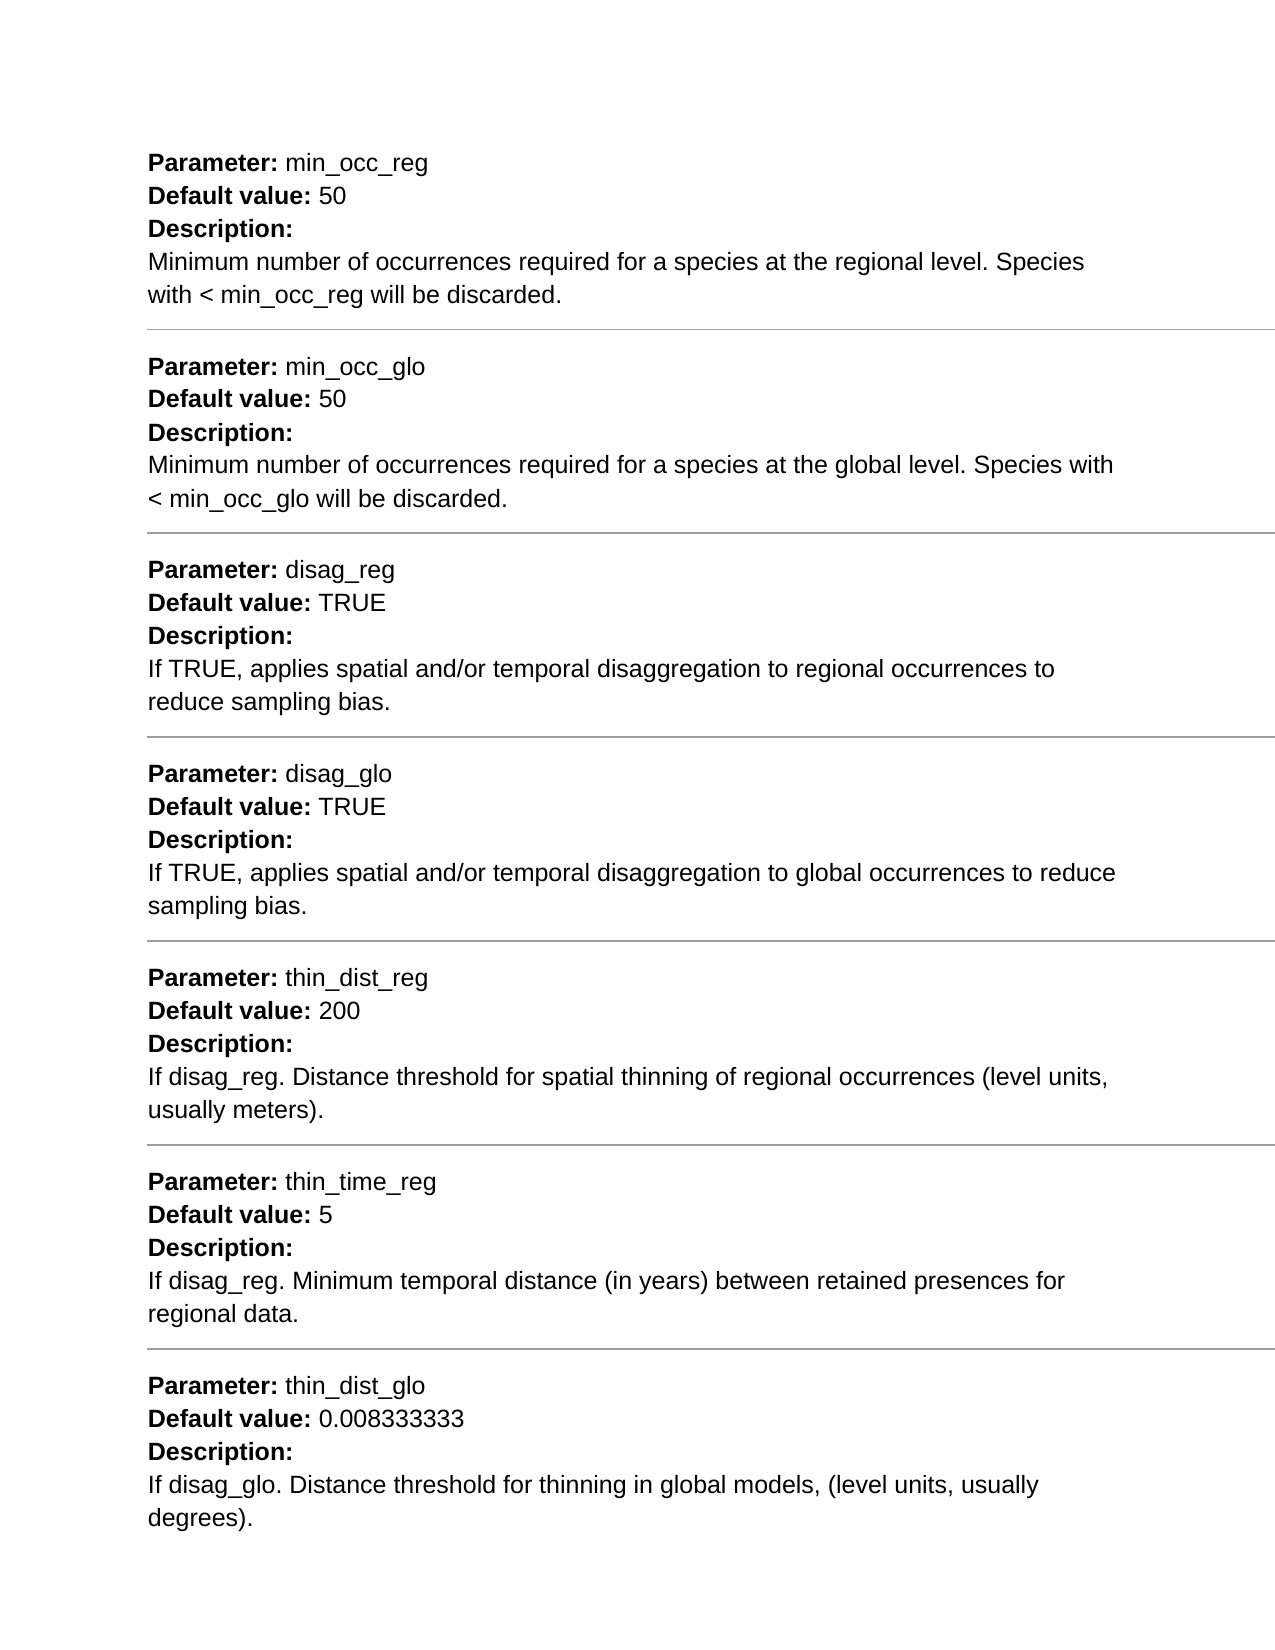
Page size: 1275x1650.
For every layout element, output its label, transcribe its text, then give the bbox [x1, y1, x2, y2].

text Parameter: thin_dist_glo Default value: 0.008333333 Description: If disag_glo. Distance threshold for thinning in global models, (level units, usually degrees). [148, 1371, 1127, 1532]
text Parameter: disag_reg Default value: TRUE Description: If TRUE, applies spatial and/or temporal disaggregation to regional occurrences to reduce sampling bias. [148, 555, 1127, 716]
text Parameter: disag_glo Default value: TRUE Description: If TRUE, applies spatial and/or temporal disaggregation to global occurrences to reduce sampling bias. [148, 759, 1127, 920]
text Parameter: thin_dist_reg Default value: 200 Description: If disag_reg. Distance threshold for spatial thinning of regional occurrences (level units, usually meters). [148, 963, 1127, 1124]
text Parameter: min_occ_glo Default value: 50 Description: Minimum number of occurrences required for a species at the global level. Species with < min_occ_glo will be discarded. [148, 351, 1127, 512]
text Parameter: thin_time_reg Default value: 5 Description: If disag_reg. Minimum temporal distance (in years) between retained presences for regional data. [148, 1167, 1127, 1328]
text Parameter: min_occ_reg Default value: 50 Description: Minimum number of occurrences required for a species at the regional level. Species with < min_occ_reg will be discarded. [148, 148, 1127, 308]
